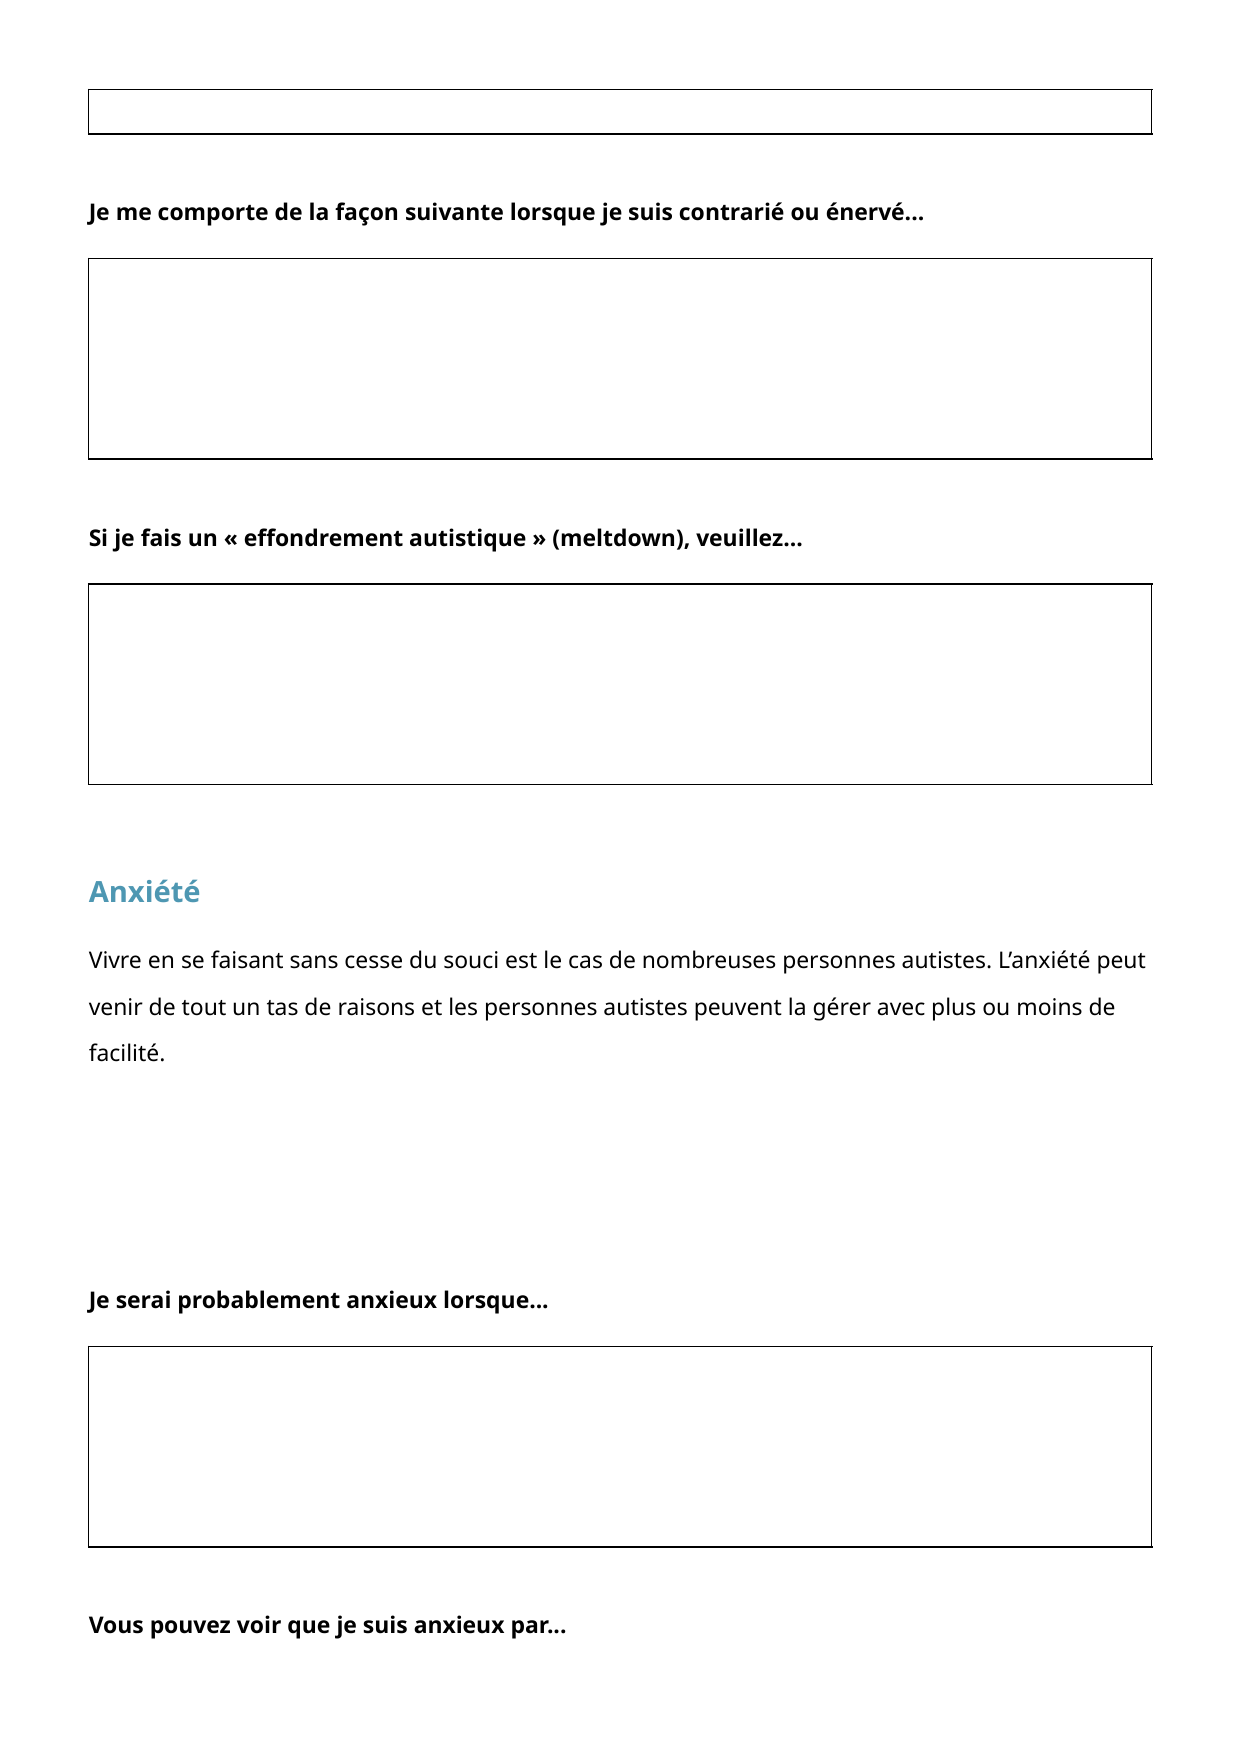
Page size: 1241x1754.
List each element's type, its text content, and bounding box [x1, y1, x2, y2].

text Je me comporte de la façon suivante lorsque je suis contrarié ou énervé... [88, 196, 1152, 227]
text Vivre en se faisant sans cesse du souci est le cas de nombreuses personnes autistes. L’anxiété peut venir de tout un tas de raisons et les personnes autistes peuvent la gérer avec plus ou moins de facilité. [88, 943, 1152, 1068]
table_header [89, 585, 1151, 784]
table_header [89, 90, 1151, 133]
table_header [89, 1347, 1151, 1546]
table_header [89, 259, 1151, 458]
text Vous pouvez voir que je suis anxieux par... [88, 1609, 1152, 1641]
subtitle Anxiété [88, 872, 1152, 911]
text Je serai probablement anxieux lorsque... [88, 1284, 1152, 1315]
text Si je fais un « effondrement autistique » (meltdown), veuillez... [88, 521, 1152, 553]
